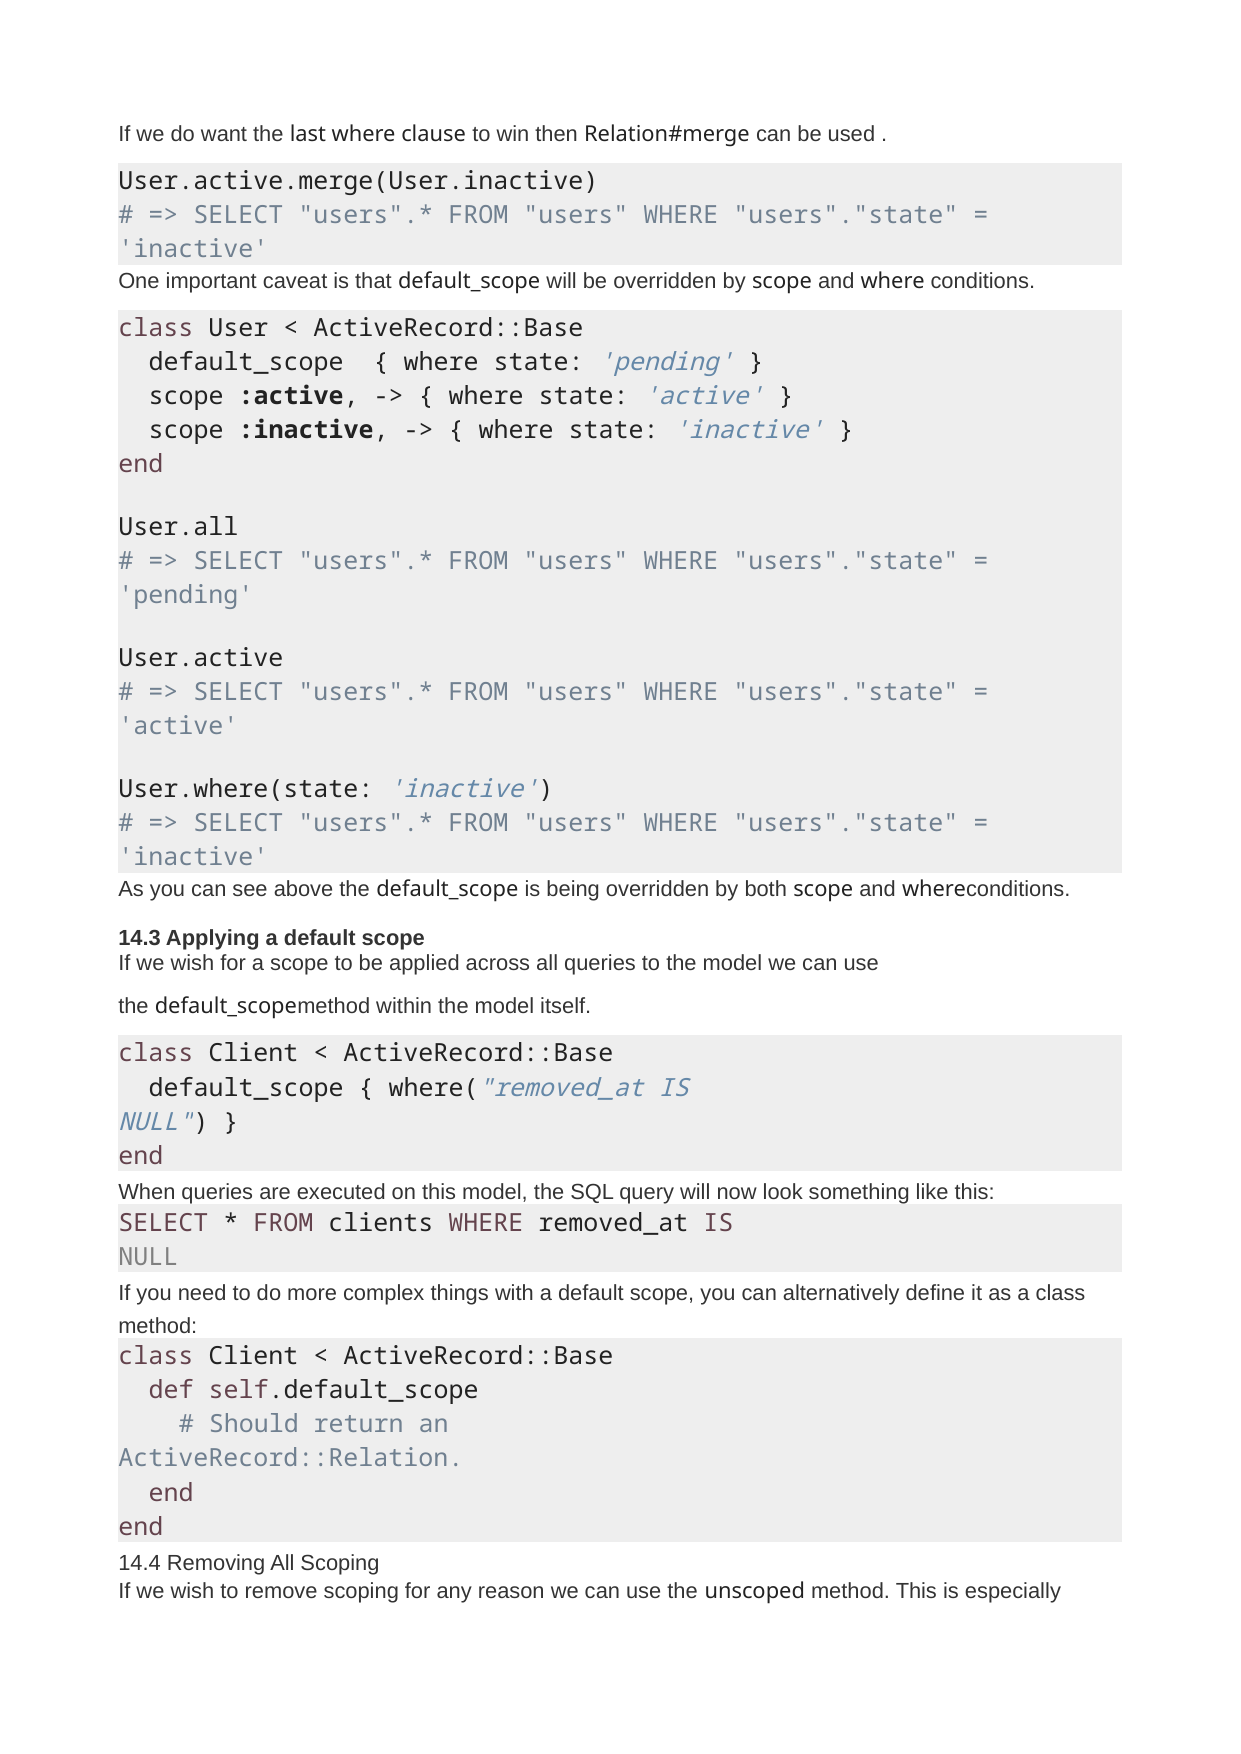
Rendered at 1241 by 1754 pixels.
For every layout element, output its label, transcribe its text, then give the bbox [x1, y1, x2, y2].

table_header User.active.merge(User.inactive) # => SELECT "users".* FROM "users" WHERE "users"."state" = 'inactive' [118, 163, 1029, 265]
table_header class Client < ActiveRecord::Base default_scope { where("removed_at IS NULL") } end [118, 1035, 751, 1171]
text One important caveat is that default_scope will be overridden by scope and where conditions. [118, 265, 1122, 295]
text When queries are executed on this model, the SQL query will now look something like this: [118, 1171, 1122, 1204]
text If we wish to remove scoping for any reason we can use the unscoped method. This is especially [118, 1575, 1122, 1605]
text If you need to do more complex things with a default scope, you can alternatively define it as a class method: [118, 1272, 1122, 1338]
subtitle 14.3 Applying a default scope [118, 917, 1122, 950]
text If we do want the last where clause to win then Relation#merge can be used . [118, 118, 1122, 148]
table_header class User < ActiveRecord::Base default_scope { where state: 'pending' } scope :active, -> { where state: 'active' } scope :inactive, -> { where state: 'inactive' } end User.all # => SELECT "users".* FROM "users" WHERE "users"."state" = 'pending' User.active # => SELECT "users".* FROM "users" WHERE "users"."state" = 'active' User.where(state: 'inactive') # => SELECT "users".* FROM "users" WHERE "users"."state" = 'inactive' [118, 310, 1032, 873]
text As you can see above the default_scope is being overridden by both scope and whereconditions. [118, 873, 1122, 903]
subtitle 14.4 Removing All Scoping [118, 1542, 1122, 1575]
text If we wish for a scope to be applied across all queries to the model we can use the default_scopemethod within the model itself. [118, 950, 1122, 1020]
table_header SELECT * FROM clients WHERE removed_at IS NULL [118, 1204, 765, 1272]
table_header class Client < ActiveRecord::Base def self.default_scope # Should return an ActiveRecord::Relation. end end [118, 1338, 717, 1542]
